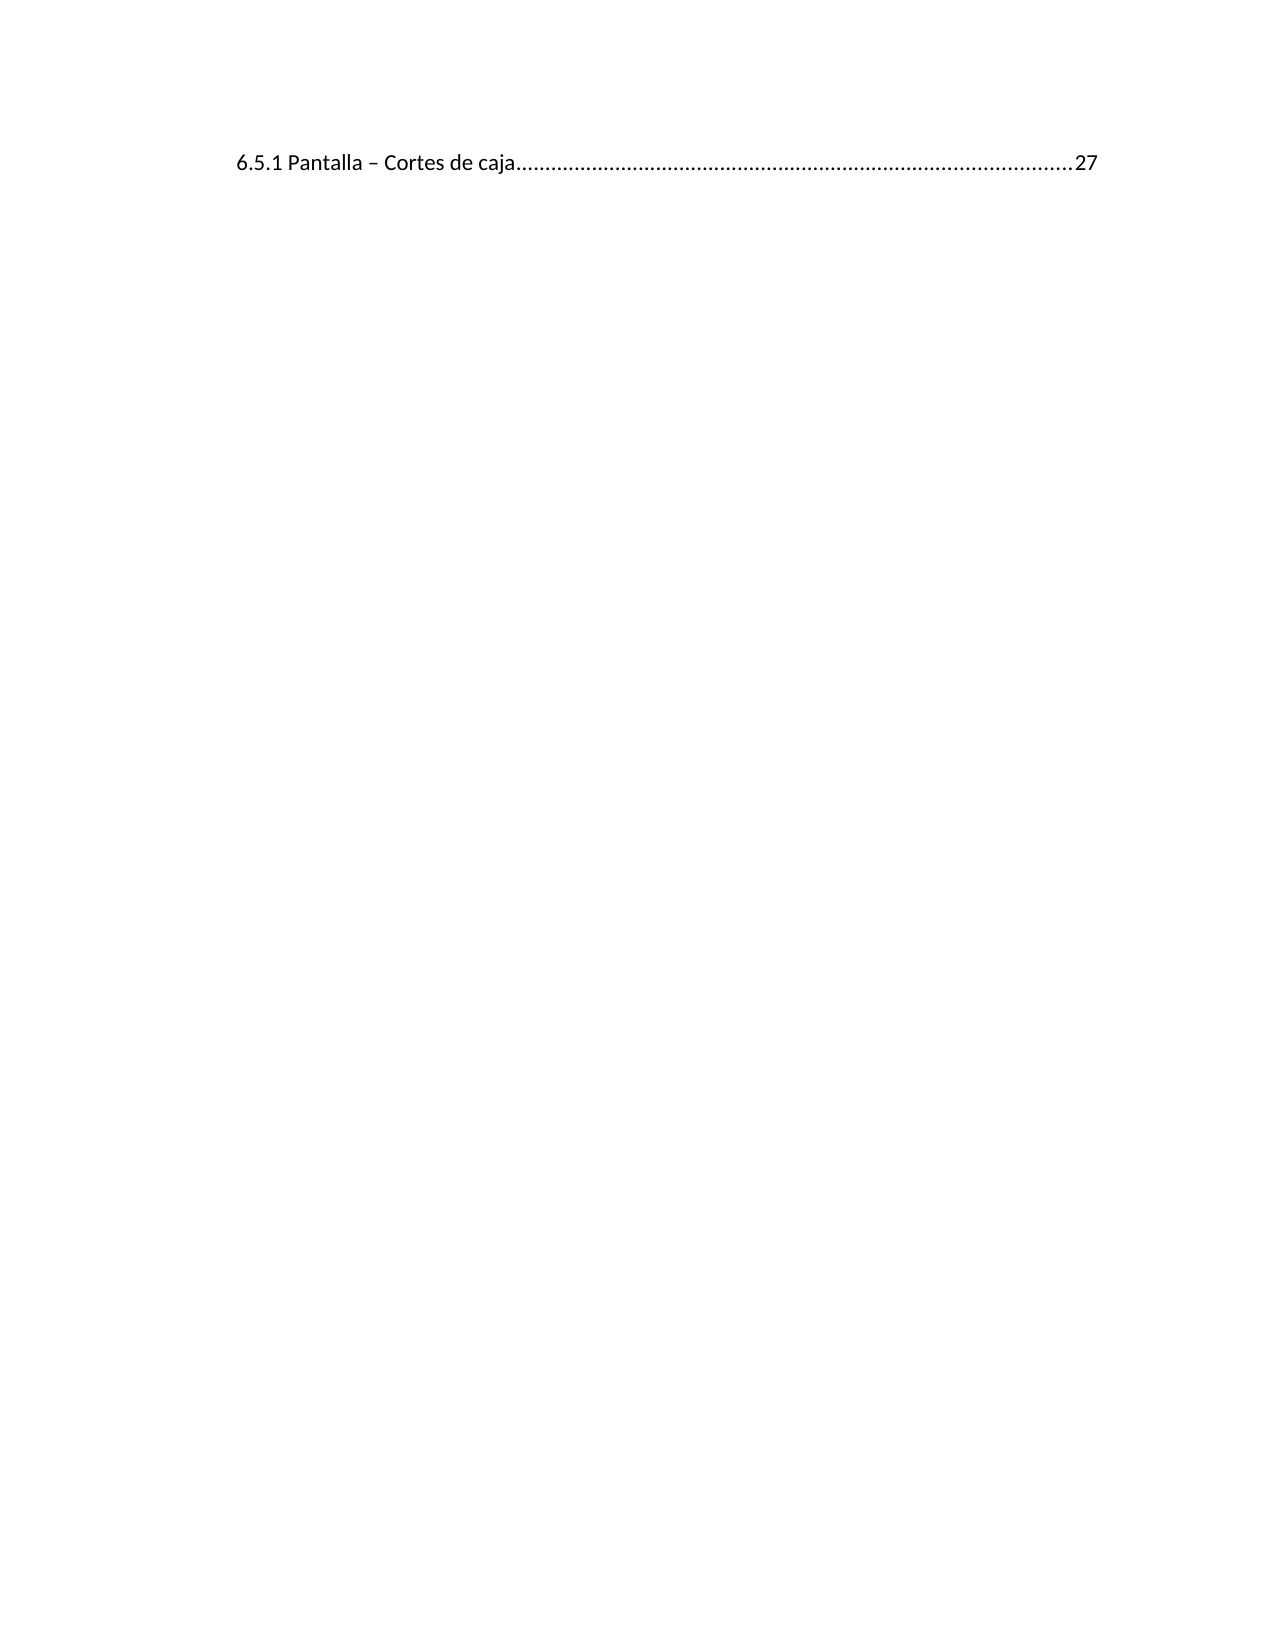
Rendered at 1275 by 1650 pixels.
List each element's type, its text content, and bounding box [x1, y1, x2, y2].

text 6.5.1 Pantalla – Cortes de caja 27 [236, 148, 1098, 176]
